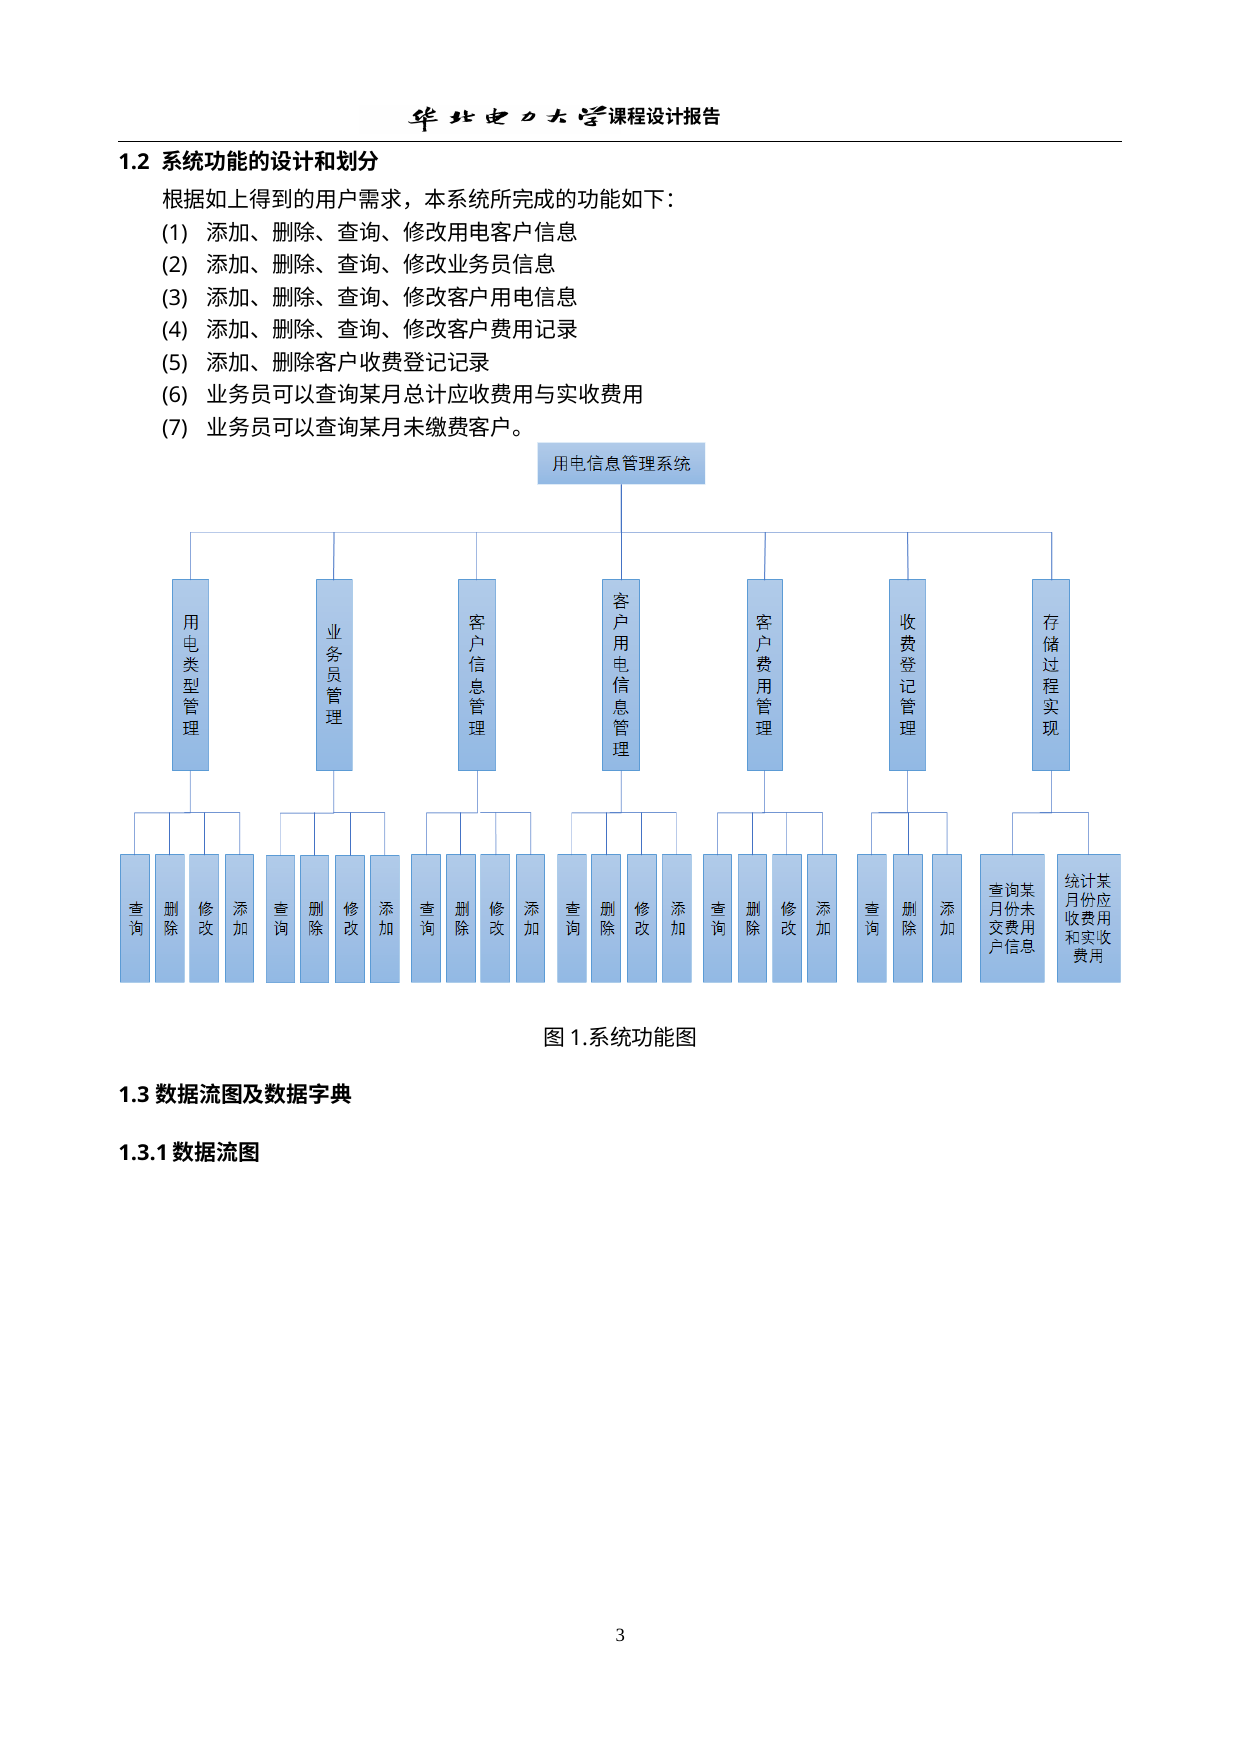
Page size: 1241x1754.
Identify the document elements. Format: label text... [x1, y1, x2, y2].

list 添加、删除客户收费登记记录 [162, 344, 1122, 377]
subtitle 1.3.1数据流图 [118, 1134, 1122, 1167]
list 添加、删除、查询、修改用电客户信息 [162, 214, 1122, 247]
picture [118, 442, 1121, 983]
list 添加、删除、查询、修改客户用电信息 [162, 279, 1122, 312]
subtitle 1.2 系统功能的设计和划分 [118, 143, 1122, 176]
text 根据如上得到的用户需求，本系统所完成的功能如下： [118, 182, 1122, 214]
list 业务员可以查询某月总计应收费用与实收费用 [162, 377, 1122, 409]
picture [358, 105, 622, 134]
list 添加、删除、查询、修改业务员信息 [162, 247, 1122, 279]
list 添加、删除、查询、修改客户费用记录 [162, 312, 1122, 344]
list 业务员可以查询某月未缴费客户。 [162, 409, 1122, 442]
subtitle 1.3 数据流图及数据字典 [118, 1077, 1122, 1109]
subtitle 图1.系统功能图 [118, 1019, 1122, 1052]
